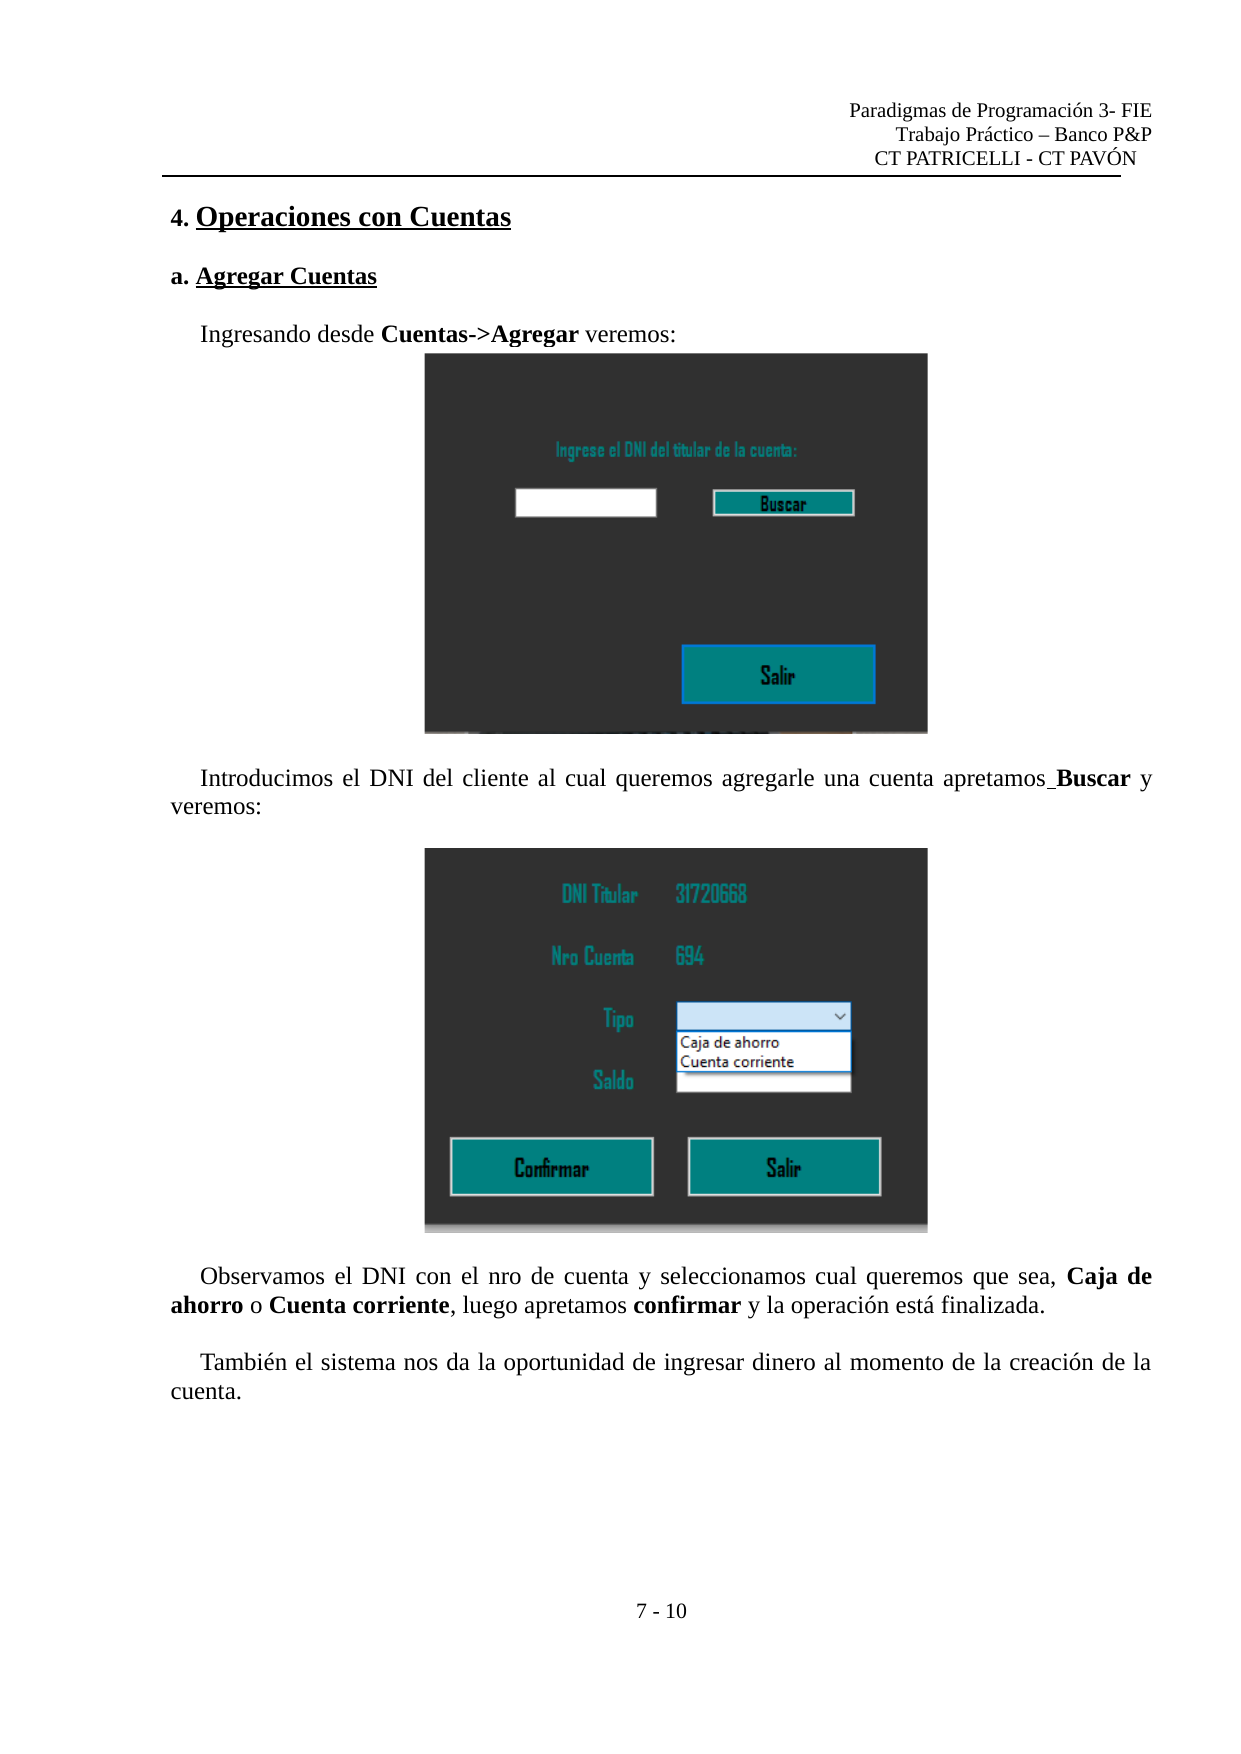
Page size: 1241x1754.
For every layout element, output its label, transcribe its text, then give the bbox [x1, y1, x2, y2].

text Observamos el DNI con el nro de cuenta y seleccionamos cual queremos que sea, Caja de ahorro o Cuenta corriente, luego apretamos confirmar y la operación está finalizada. [170, 1261, 1152, 1318]
text a. Agregar Cuentas [170, 261, 1152, 290]
text Introducimos el DNI del cliente al cual queremos agregarle una cuenta apretamos Buscar y veremos: [170, 763, 1152, 820]
text Ingresando desde Cuentas->Agregar veremos: [170, 319, 1152, 347]
text También el sistema nos da la oportunidad de ingresar dinero al momento de la creación de la cuenta. [170, 1347, 1152, 1405]
text 4. Operaciones con Cuentas [170, 199, 1152, 232]
